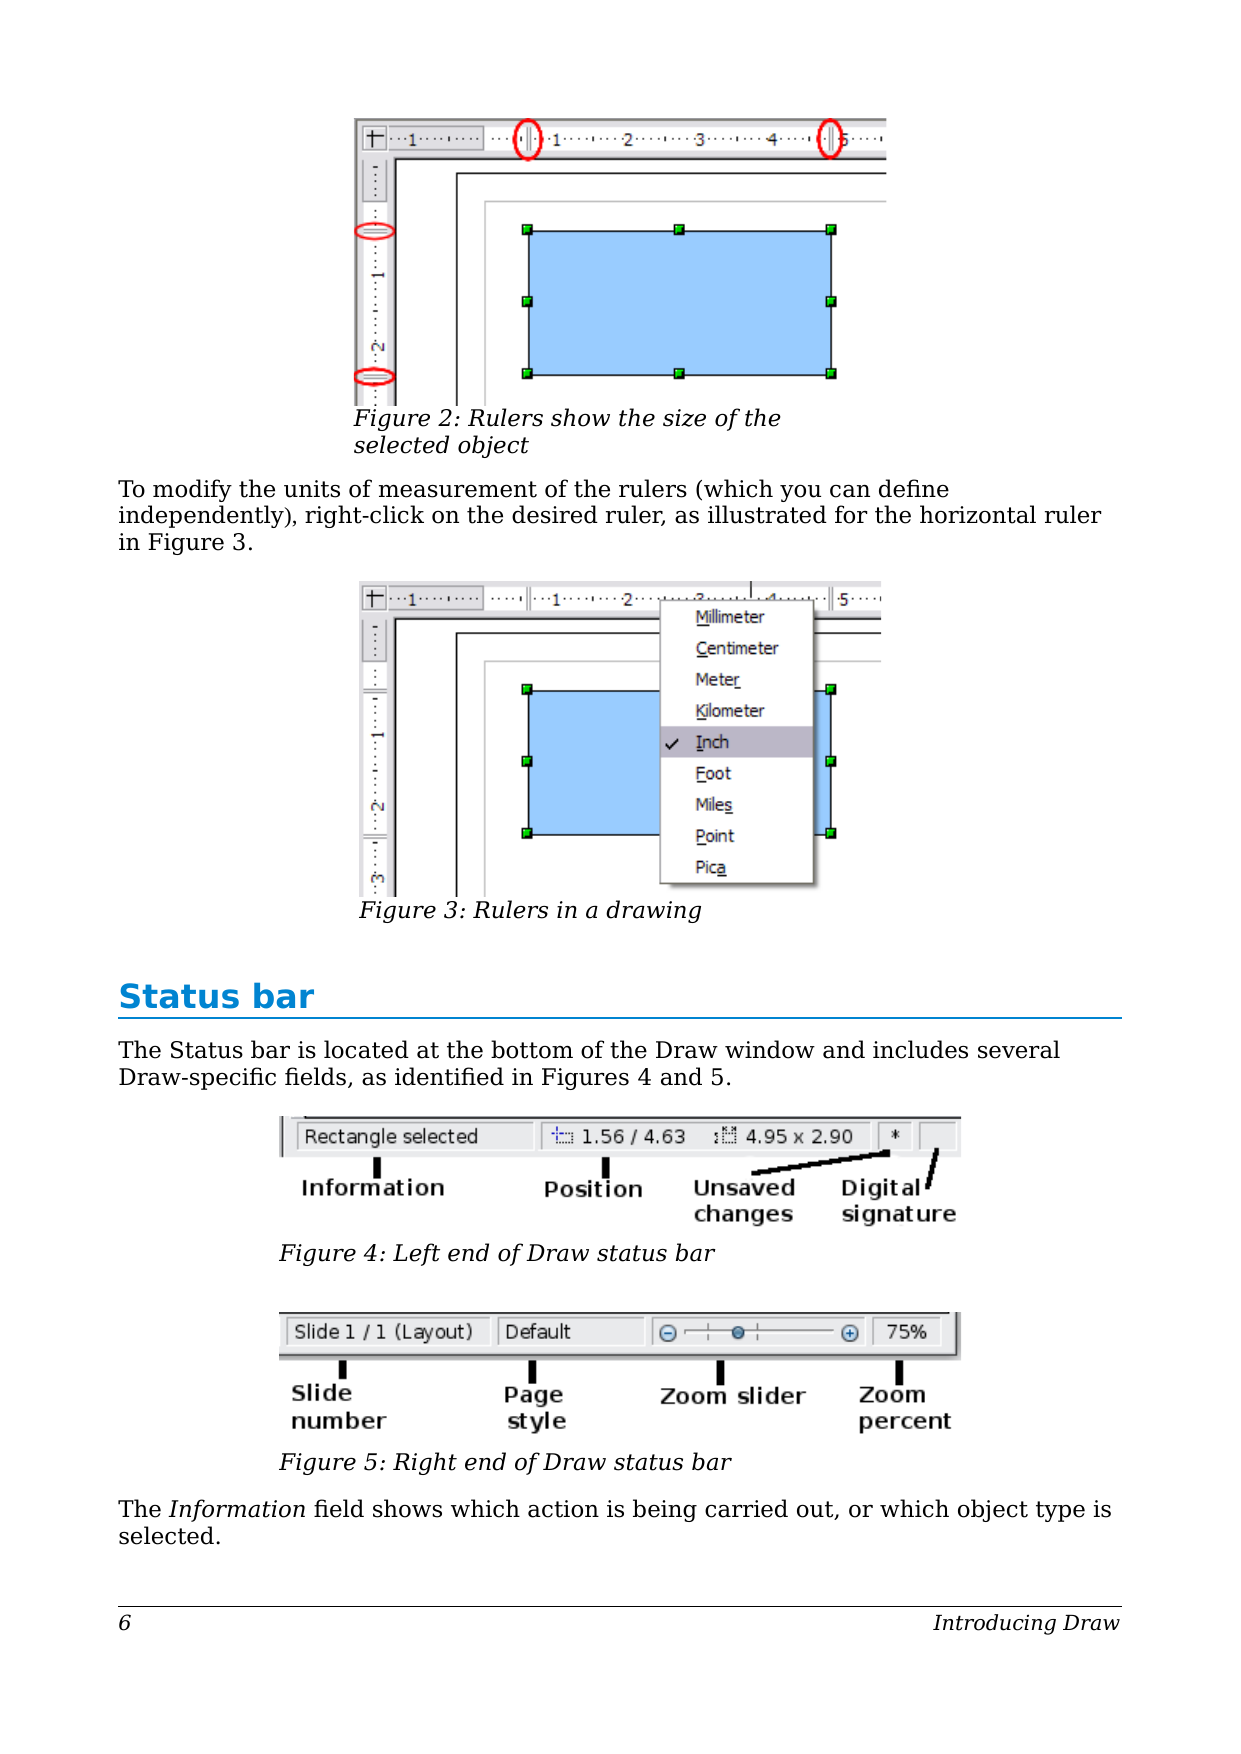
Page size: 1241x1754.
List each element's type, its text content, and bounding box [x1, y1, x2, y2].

text Figure 5: Right end of Draw status bar [279, 1449, 961, 1476]
text Figure 4: Left end of Draw status bar [279, 1240, 961, 1267]
text The Information field shows which action is being carried out, or which object type is selected. [118, 1496, 1122, 1550]
picture [279, 1312, 962, 1443]
subtitle Status bar [118, 978, 1122, 1017]
text Figure 2: Rulers show the size of the selected object [354, 406, 887, 459]
text To modify the units of measurement of the rulers (which you can define independently), right-click on the desired ruler, as illustrated for the horizontal ruler in Figure 3. [118, 476, 1122, 556]
text Figure 3: Rulers in a drawing [359, 897, 881, 923]
picture [353, 118, 887, 406]
picture [279, 1116, 962, 1234]
picture [359, 581, 882, 897]
text The Status bar is located at the bottom of the Draw window and includes several Draw-specific fields, as identified in Figures 4 and 5. [118, 1038, 1122, 1091]
